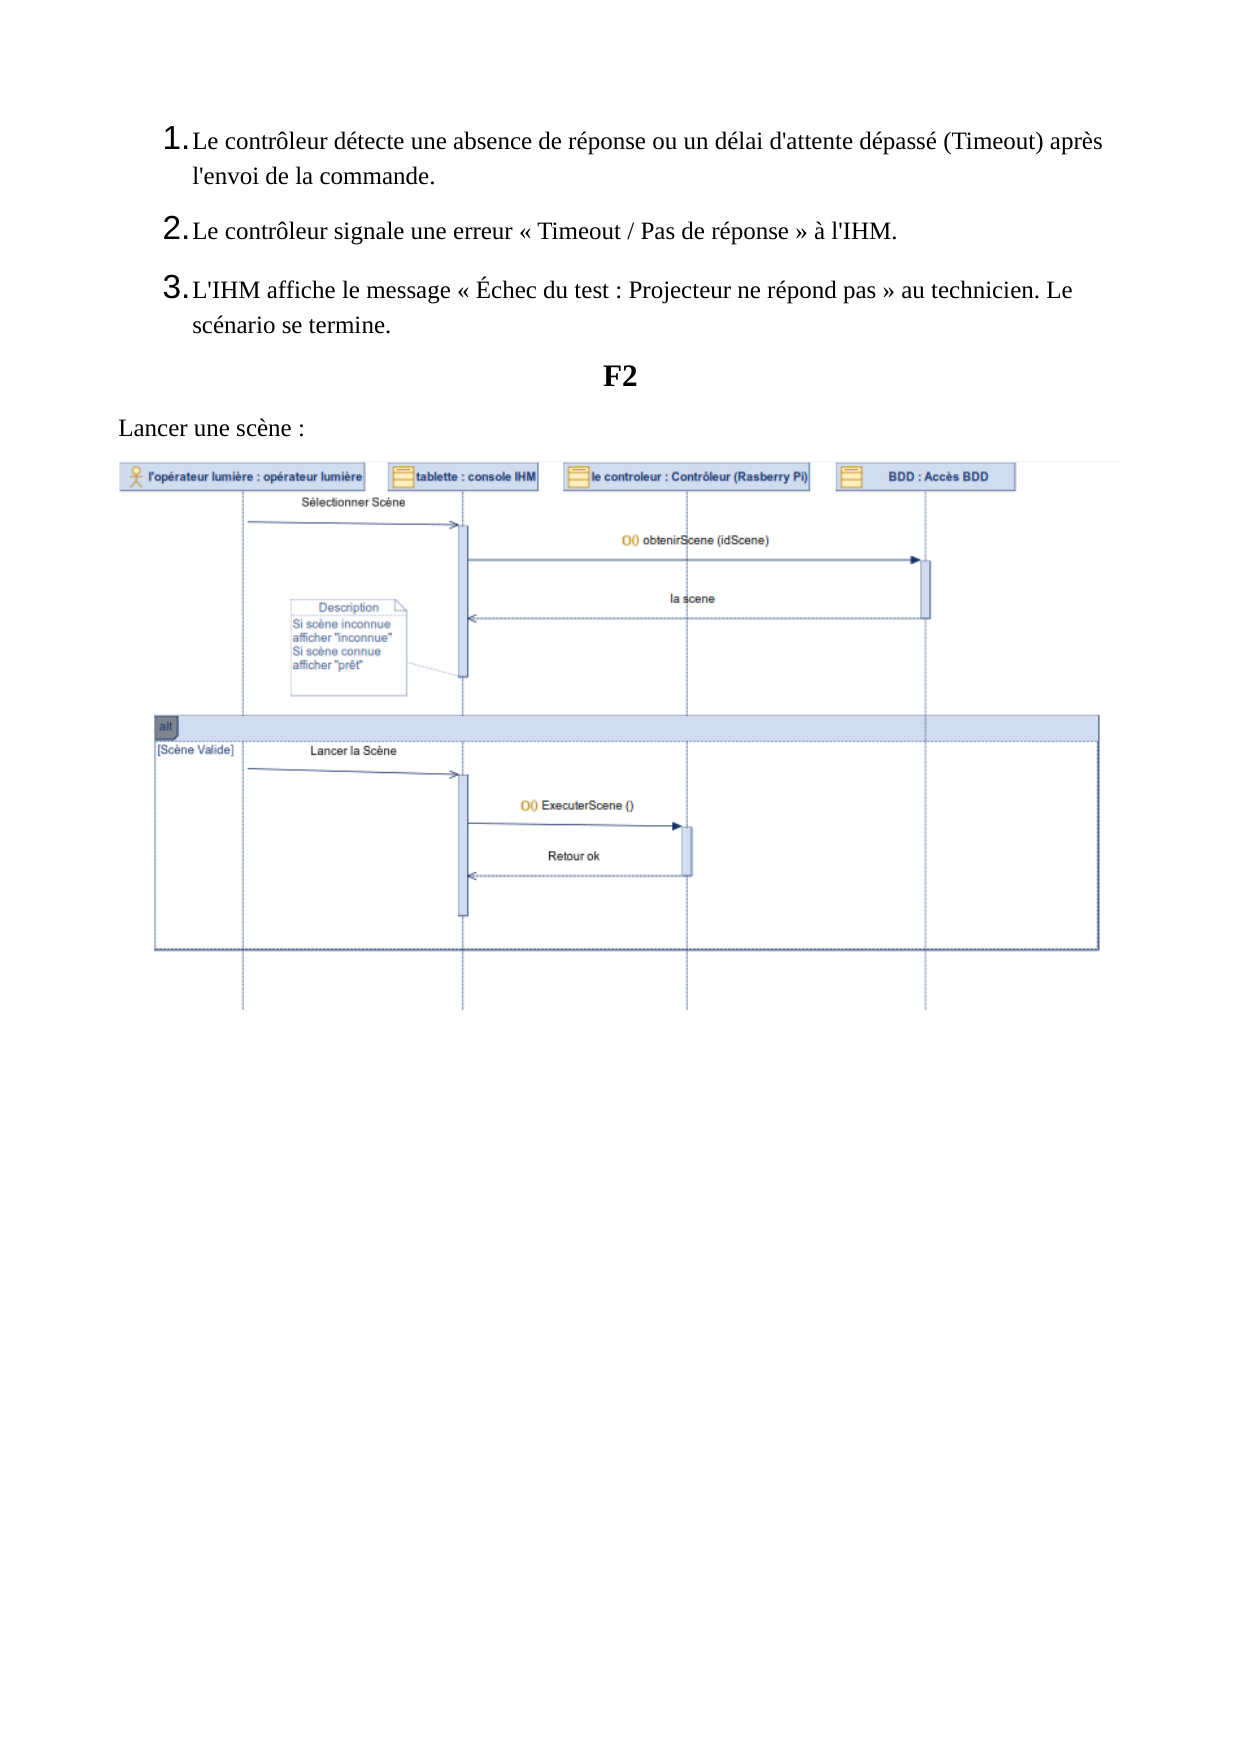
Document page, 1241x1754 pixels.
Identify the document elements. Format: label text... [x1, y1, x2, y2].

list Le contrôleur détecte une absence de réponse ou un délai d'attente dépassé (Timeout) après l'envoi de la commande. [162, 118, 1122, 189]
list L'IHM affiche le message « Échec du test : Projecteur ne répond pas » au technicien. Le scénario se termine. [162, 267, 1122, 339]
text F2 [118, 357, 1122, 393]
picture [118, 461, 1123, 1010]
list Le contrôleur signale une erreur « Timeout / Pas de réponse » à l'IHM. [162, 208, 1122, 247]
text Lancer une scène : [118, 413, 1122, 442]
